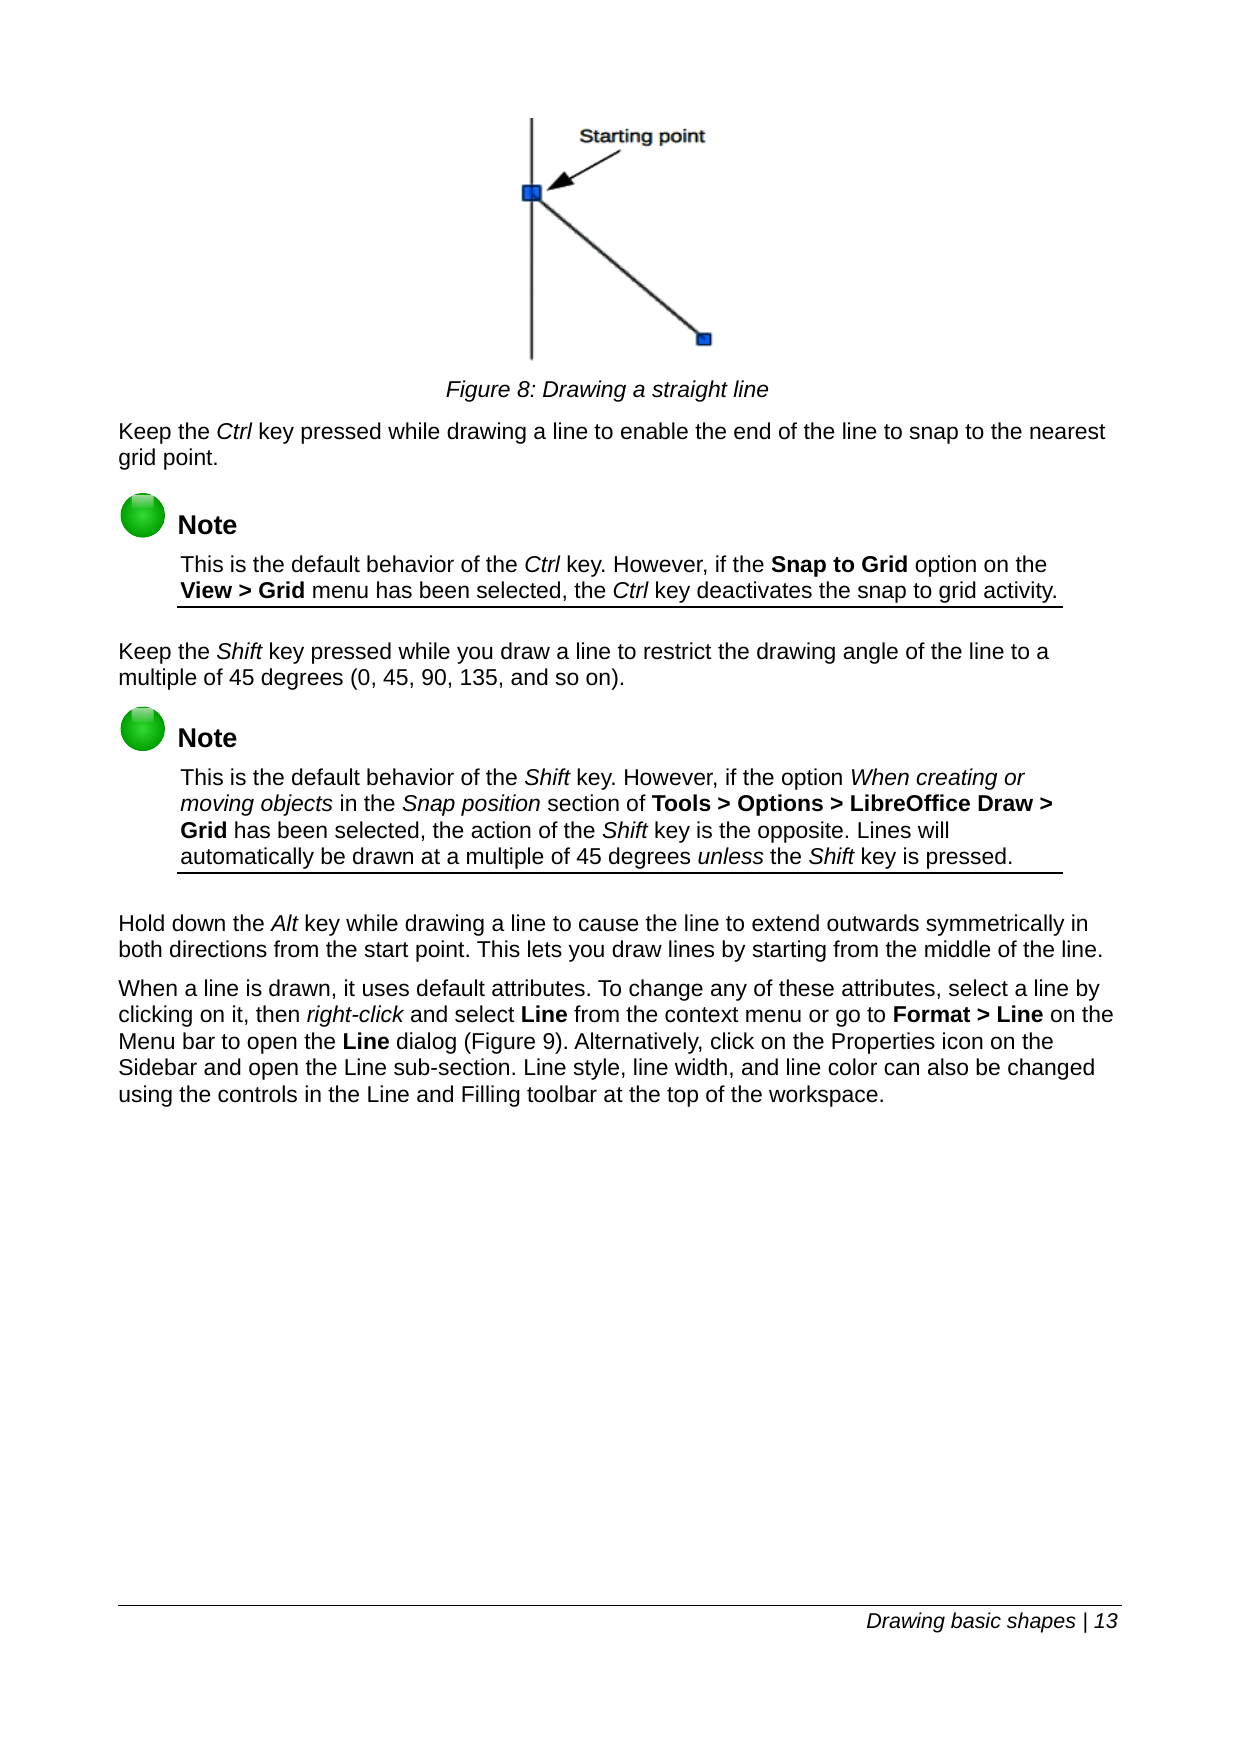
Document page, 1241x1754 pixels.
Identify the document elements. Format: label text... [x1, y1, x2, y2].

text When a line is drawn, it uses default attributes. To change any of these attributes, select a line by clicking on it, then right-click and select Line from the context menu or go to Format > Line on the Menu bar to open the Line dialog (Figure 9). Alternatively, click on the Properties icon on the Sidebar and open the Line sub-section. Line style, line width, and line color can also be changed using the controls in the Line and Filling toolbar at the top of the workspace. [118, 975, 1122, 1107]
text Keep the Shift key pressed while you draw a line to restrict the drawing angle of the line to a multiple of 45 degrees (0, 45, 90, 135, and so on). [118, 638, 1122, 691]
text This is the default behavior of the Shift key. However, if the option When creating or moving objects in the Snap position section of Tools > Options > LibreOffice Draw > Grid has been selected, the action of the Shift key is the opposite. Lines will automatically be drawn at a multiple of 45 degrees unless the Shift key is pressed. [177, 761, 1063, 872]
text Figure 8: Drawing a straight line [446, 376, 795, 402]
subtitle Note [118, 491, 1122, 540]
picture [516, 118, 724, 365]
text Hold down the Alt key while drawing a line to cause the line to extend outwards symmetrically in both directions from the start point. This lets you draw lines by starting from the middle of the line. [118, 910, 1122, 963]
text Keep the Ctrl key pressed while drawing a line to enable the end of the line to snap to the nearest grid point. [118, 418, 1122, 471]
text This is the default behavior of the Ctrl key. However, if the Snap to Grid option on the View > Grid menu has been selected, the Ctrl key deactivates the snap to grid activity. [177, 547, 1063, 606]
subtitle Note [118, 704, 1122, 753]
